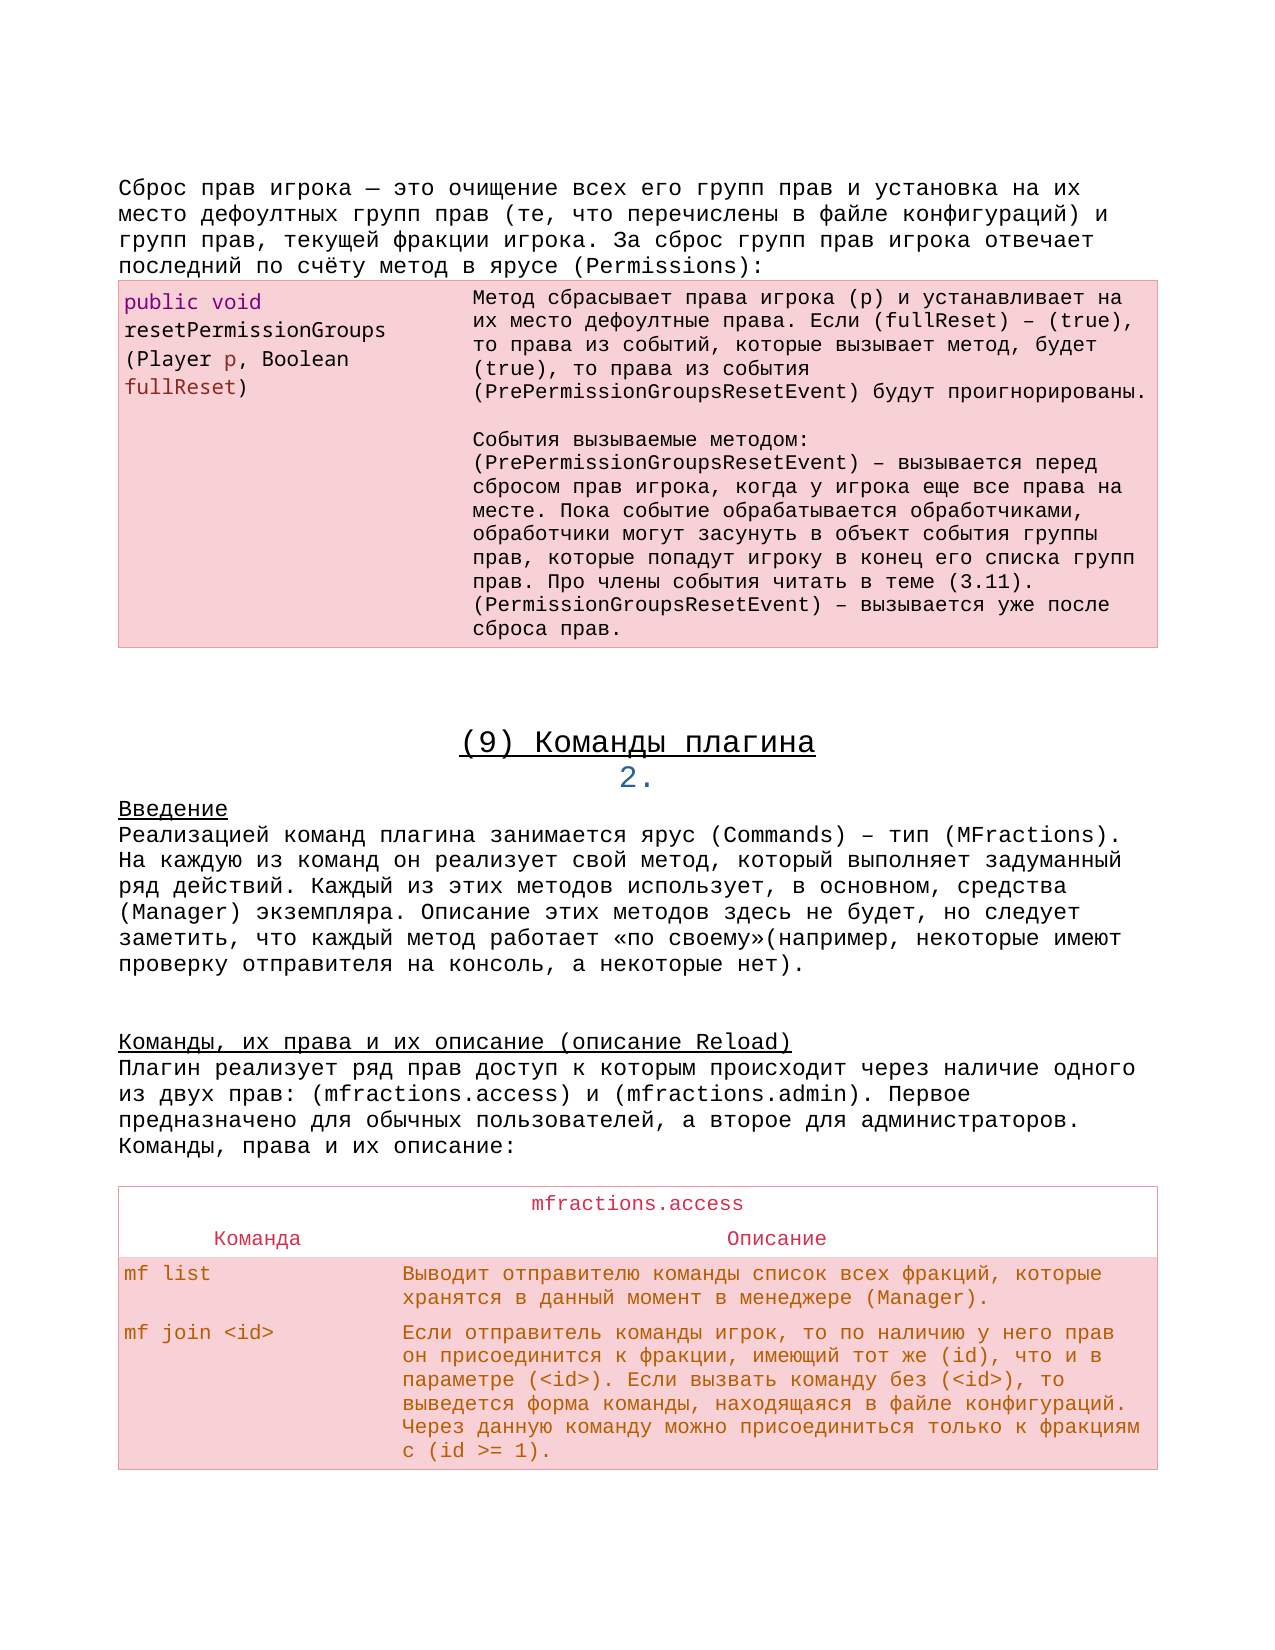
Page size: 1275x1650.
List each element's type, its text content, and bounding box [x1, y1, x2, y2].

text Сброс прав игрока — это очищение всех его групп прав и установка на их место дефоултных групп прав (те, что перечислены в файле конфигураций) и групп прав, текущей фракции игрока. За сброс групп прав игрока отвечает последний по счёту метод в ярусе (Permissions): [118, 176, 1157, 280]
table_cell Выводит отправителю команды список всех фракций, которые хранятся в данный момент в менеджере (Manager). [396, 1257, 1157, 1316]
table_cell Описание [396, 1222, 1157, 1257]
table_cell mf list [119, 1257, 396, 1316]
table_header public void resetPermissionGroups (Player p, Boolean fullReset) [119, 281, 467, 647]
text Команды, их права и их описание (описание Reload) [118, 1030, 1157, 1056]
text Введение [118, 797, 1157, 823]
text Реализацией команд плагина занимается ярус (Commands) – тип (MFractions). На каждую из команд он реализует свой метод, который выполняет задуманный ряд действий. Каждый из этих методов использует, в основном, средства (Manager) экземпляра. Описание этих методов здесь не будет, но следует заметить, что каждый метод работает «по своему»(например, некоторые имеют проверку отправителя на консоль, а некоторые нет). [118, 823, 1157, 978]
table_cell mf join <id> [119, 1316, 396, 1469]
text (9) Команды плагина [118, 726, 1157, 762]
text Плагин реализует ряд прав доступ к которым происходит через наличие одного из двух прав: (mfractions.access) и (mfractions.admin). Первое предназначено для обычных пользователей, а второе для администраторов. Команды, права и их описание: [118, 1056, 1157, 1160]
table_cell Если отправитель команды игрок, то по наличию у него прав он присоединится к фракции, имеющий тот же (id), что и в параметре (<id>). Если вызвать команду без (<id>), то выведется форма команды, находящаяся в файле конфигураций. Через данную команду можно присоединиться только к фракциям с (id >= 1). [396, 1316, 1157, 1469]
table_header Метод сбрасывает права игрока (p) и устанавливает на их место дефоултные права. Если (fullReset) – (true), то права из событий, которые вызывает метод, будет (true), то права из события (PrePermissionGroupsResetEvent) будут проигнорированы. События вызываемые методом: (PrePermissionGroupsResetEvent) – вызывается перед сбросом прав игрока, когда у игрока еще все права на месте. Пока событие обрабатывается обработчиками, обработчики могут засунуть в объект события группы прав, которые попадут игроку в конец его списка групп прав. Про члены события читать в теме (3.11). (PermissionGroupsResetEvent) – вызывается уже после сброса прав. [467, 281, 1157, 647]
table_cell Команда [119, 1222, 396, 1257]
table_header mfractions.access [119, 1187, 1157, 1222]
text 2. [118, 762, 1157, 797]
